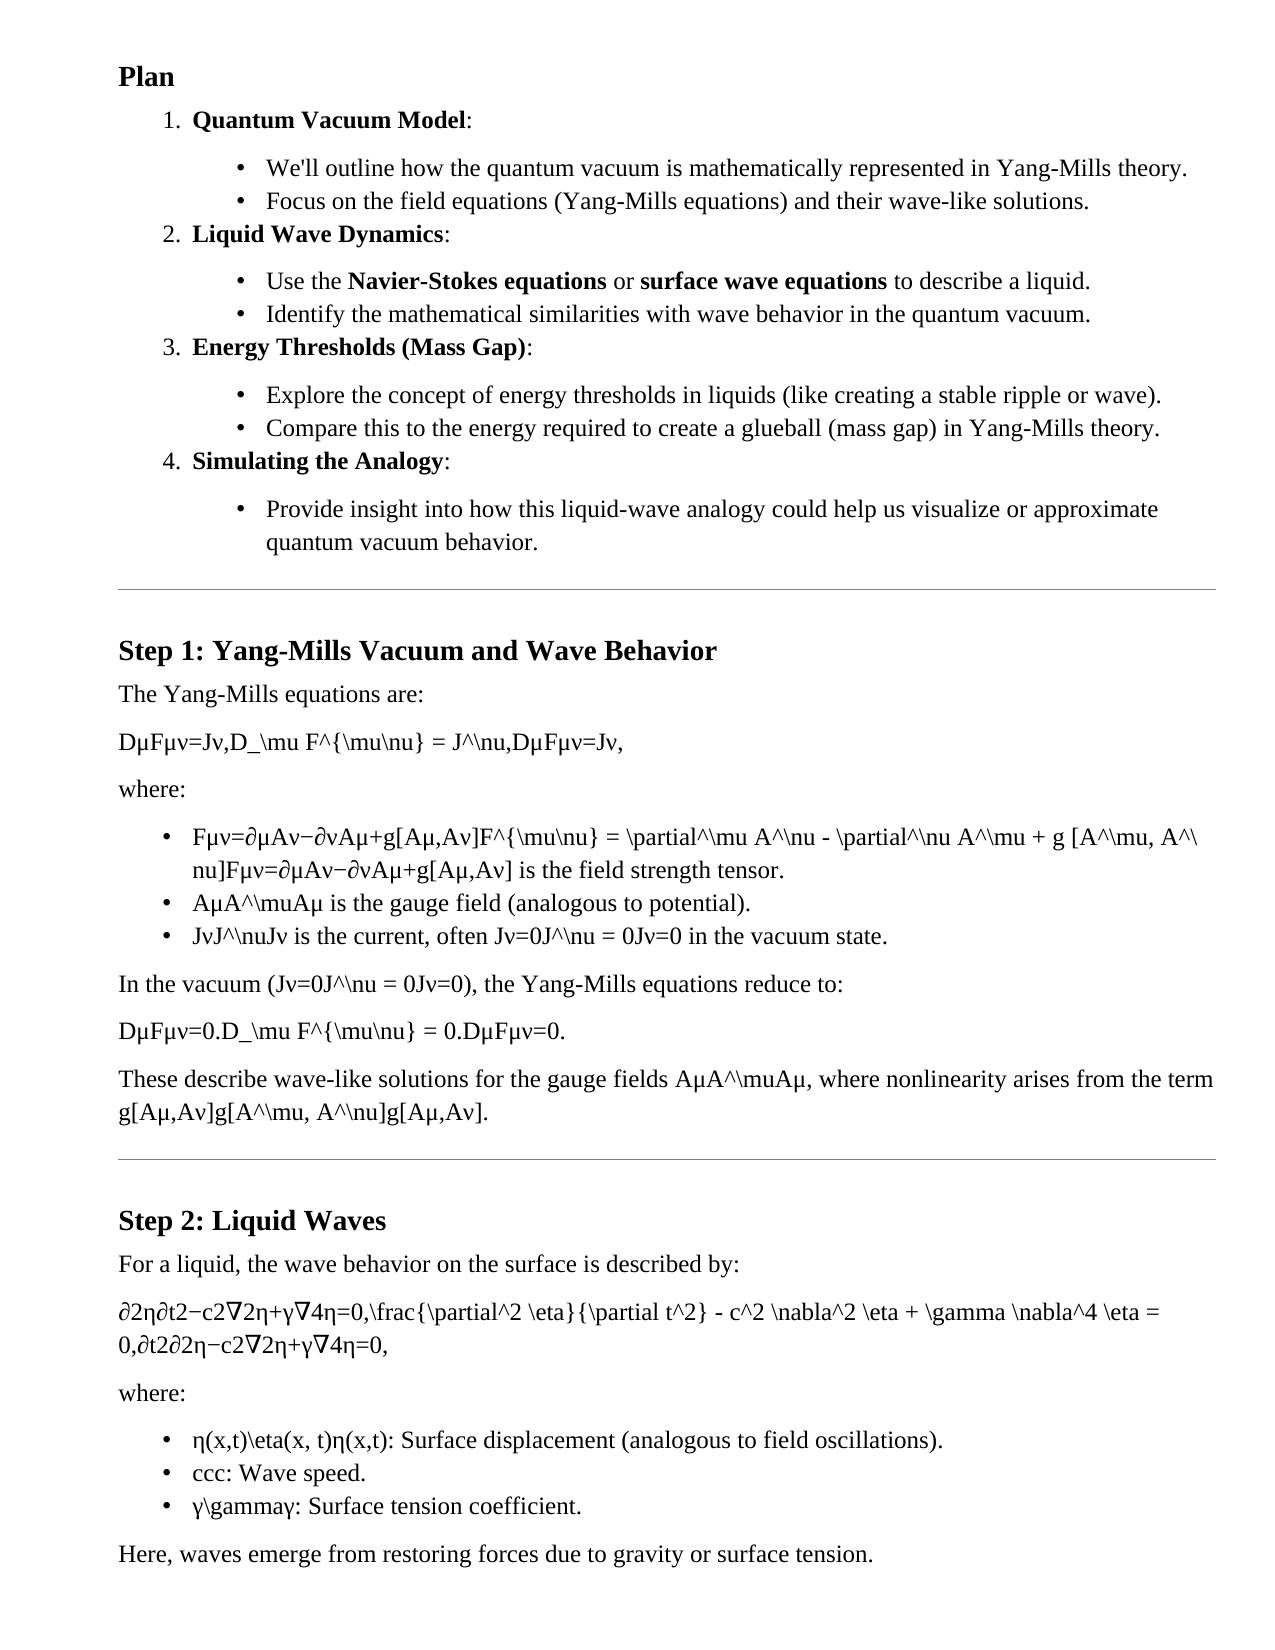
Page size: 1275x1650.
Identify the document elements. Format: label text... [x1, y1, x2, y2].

list Identify the mathematical similarities with wave behavior in the quantum vacuum. [236, 299, 1216, 328]
text where: [118, 774, 1216, 803]
text The Yang-Mills equations are: [118, 679, 1216, 708]
text In the vacuum (Jν=0J^\nu = 0Jν=0), the Yang-Mills equations reduce to: [118, 969, 1216, 997]
list Explore the concept of energy thresholds in liquids (like creating a stable ripple or wave). [236, 380, 1216, 409]
list We'll outline how the quantum vacuum is mathematically represented in Yang-Mills theory. [236, 153, 1216, 181]
list Liquid Wave Dynamics: [162, 219, 1216, 247]
list ccc: Wave speed. [162, 1458, 1216, 1487]
list JνJ^\nuJν is the current, often Jν=0J^\nu = 0Jν=0 in the vacuum state. [162, 921, 1216, 950]
subtitle Step 1: Yang-Mills Vacuum and Wave Behavior [118, 633, 1216, 667]
subtitle Step 2: Liquid Waves [118, 1203, 1216, 1237]
text These describe wave-like solutions for the gauge fields AμA^\muAμ, where nonlinearity arises from the term g[Aμ,Aν]g[A^\mu, A^\nu]g[Aμ,Aν]. [118, 1064, 1216, 1126]
list Quantum Vacuum Model: [162, 105, 1216, 134]
text where: [118, 1378, 1216, 1406]
list γ\gammaγ: Surface tension coefficient. [162, 1491, 1216, 1520]
list η(x,t)\eta(x, t)η(x,t): Surface displacement (analogous to field oscillations). [162, 1425, 1216, 1454]
list Energy Thresholds (Mass Gap): [162, 332, 1216, 361]
list Fμν=∂μAν−∂νAμ+g[Aμ,Aν]F^{\mu\nu} = \partial^\mu A^\nu - \partial^\nu A^\mu + g [A^\mu, A^\nu]Fμν=∂μAν−∂νAμ+g[Aμ,Aν] is the field strength tensor. [162, 822, 1216, 884]
list Use the Navier-Stokes equations or surface wave equations to describe a liquid. [236, 266, 1216, 295]
list AμA^\muAμ is the gauge field (analogous to potential). [162, 888, 1216, 917]
subtitle Plan [118, 59, 1216, 93]
text ∂2η∂t2−c2∇2η+γ∇4η=0,\frac{\partial^2 \eta}{\partial t^2} - c^2 \nabla^2 \eta + \gamma \nabla^4 \eta = 0,∂t2∂2η​−c2∇2η+γ∇4η=0, [118, 1297, 1216, 1359]
list Simulating the Analogy: [162, 446, 1216, 475]
list Focus on the field equations (Yang-Mills equations) and their wave-like solutions. [236, 186, 1216, 214]
text Here, waves emerge from restoring forces due to gravity or surface tension. [118, 1539, 1216, 1568]
text DμFμν=0.D_\mu F^{\mu\nu} = 0.Dμ​Fμν=0. [118, 1016, 1216, 1045]
list Provide insight into how this liquid-wave analogy could help us visualize or approximate quantum vacuum behavior. [236, 494, 1216, 555]
list Compare this to the energy required to create a glueball (mass gap) in Yang-Mills theory. [236, 413, 1216, 442]
text DμFμν=Jν,D_\mu F^{\mu\nu} = J^\nu,Dμ​Fμν=Jν, [118, 727, 1216, 756]
text For a liquid, the wave behavior on the surface is described by: [118, 1249, 1216, 1278]
